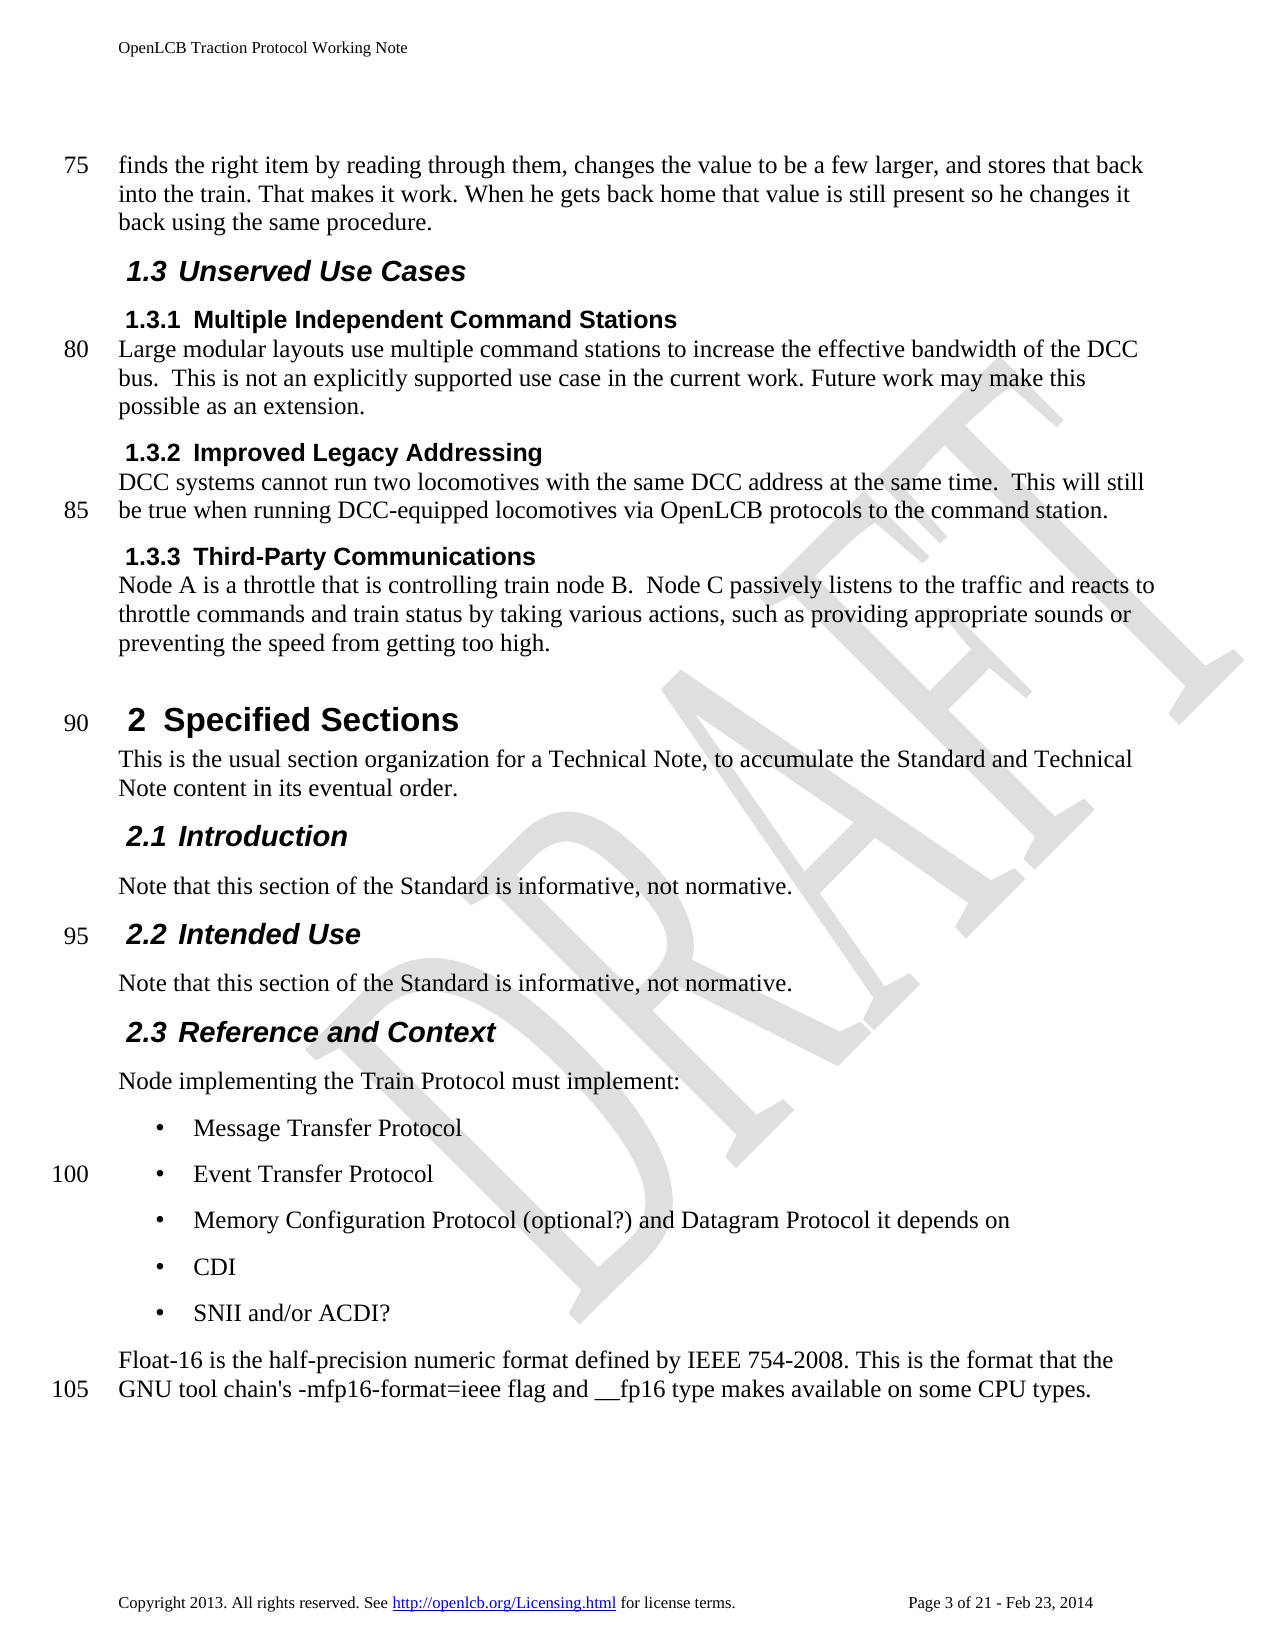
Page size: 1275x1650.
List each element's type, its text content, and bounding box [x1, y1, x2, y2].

text This is the usual section organization for a Technical Note, to accumulate the Standard and Technical Note content in its eventual order. [792, 744, 999, 802]
list [625, 1252, 1157, 1281]
subtitle Multiple Independent Command Stations [118, 305, 1157, 334]
list Message Transfer Protocol [765, 1113, 1157, 1141]
subtitle Specified Sections [118, 699, 693, 738]
list [585, 1252, 613, 1266]
list Message Transfer Protocol [156, 1113, 431, 1141]
subtitle Reference and Context [366, 1015, 537, 1048]
subtitle [698, 717, 728, 738]
subtitle [540, 842, 595, 853]
subtitle Reference and Context [658, 1015, 799, 1048]
list [665, 1159, 1157, 1188]
text Float-16 is the half-precision numeric format defined by IEEE 754-2008. This is the format that the GNU tool chain's -mfp16-format=ieee flag and __fp16 type makes available on some CPU types. [118, 1345, 1157, 1402]
list Message Transfer Protocol [640, 1113, 735, 1141]
subtitle [925, 446, 965, 467]
text This is the usual section organization for a Technical Note, to accumulate the Standard and Technical Note content in its eventual order. [984, 744, 1157, 802]
text Note that this section of the Standard is informative, not normative. [479, 968, 597, 997]
subtitle [726, 699, 935, 738]
subtitle Improved Legacy Addressing [118, 438, 915, 467]
subtitle Intended Use [118, 917, 551, 951]
text This is the usual section organization for a Technical Note, to accumulate the Standard and Technical Note content in its eventual order. [717, 744, 821, 802]
list Message Transfer Protocol [446, 1113, 621, 1141]
subtitle Reference and Context [550, 1015, 648, 1048]
text Note that this section of the Standard is informative, not normative. [661, 871, 804, 899]
subtitle [560, 917, 667, 951]
subtitle [838, 917, 1157, 951]
list Memory Configuration Protocol (optional?) and Datagram Protocol it depends on [156, 1206, 524, 1234]
text Note that this section of the Standard is informative, not normative. [118, 871, 482, 899]
subtitle [600, 819, 772, 853]
subtitle [1053, 819, 1157, 853]
text Large modular layouts use multiple command stations to increase the effective bandwidth of the DCC bus. This is not an explicitly supported use case in the current work. Future work may make this possible as an extension. [118, 334, 1157, 420]
subtitle [861, 839, 895, 853]
text Note that this section of the Standard is informative, not normative. [118, 968, 390, 997]
list SNII and/or ACDI? [156, 1298, 1157, 1327]
subtitle [1083, 542, 1157, 571]
subtitle Third-Party Communications [118, 542, 811, 571]
list [492, 1159, 643, 1188]
subtitle [822, 542, 1069, 571]
list CDI [156, 1252, 571, 1281]
subtitle [949, 699, 1157, 738]
text DCC systems cannot run two locomotives with the same DCC address at the same time. This will still be true when running DCC-equipped locomotives via OpenLCB protocols to the command station. [1008, 467, 1157, 524]
subtitle Introduction [118, 819, 538, 853]
text Note that this section of the Standard is informative, not normative. [518, 871, 644, 899]
text Node implementing the Train Protocol must implement: [399, 1066, 584, 1095]
text Note that this section of the Standard is informative, not normative. [821, 871, 961, 899]
list Memory Configuration Protocol (optional?) and Datagram Protocol it depends on [666, 1206, 1157, 1234]
text Node implementing the Train Protocol must implement: [118, 1066, 385, 1095]
list Event Transfer Protocol [156, 1159, 478, 1188]
subtitle Reference and Context [118, 1015, 338, 1048]
text DCC systems cannot run two locomotives with the same DCC address at the same time. This will still be true when running DCC-equipped locomotives via OpenLCB protocols to the command station. [908, 467, 1022, 524]
subtitle [769, 819, 852, 853]
subtitle Unserved Use Cases [118, 254, 1157, 287]
text Node A is a throttle that is controlling train node B. Node C passively listens to the traffic and reacts to throttle commands and train status by taking various actions, such as providing appropriate sounds or preventing the speed from getting too high. [816, 571, 1155, 657]
text Node implementing the Train Protocol must implement: [602, 1066, 695, 1095]
text Node implementing the Train Protocol must implement: [709, 1066, 1157, 1095]
subtitle [903, 819, 1034, 853]
text finds the right item by reading through them, changes the value to be a few larger, and stores that back into the train. That makes it work. When he gets back home that value is still present so he changes it back using the same procedure. [118, 150, 1157, 236]
subtitle [979, 438, 1157, 467]
subtitle Reference and Context [808, 1015, 1157, 1048]
text Note that this section of the Standard is informative, not normative. [1007, 871, 1157, 899]
list Memory Configuration Protocol (optional?) and Datagram Protocol it depends on [539, 1206, 645, 1234]
subtitle [689, 917, 840, 951]
text Note that this section of the Standard is informative, not normative. [711, 968, 872, 997]
text DCC systems cannot run two locomotives with the same DCC address at the same time. This will still be true when running DCC-equipped locomotives via OpenLCB protocols to the command station. [118, 467, 919, 524]
text Note that this section of the Standard is informative, not normative. [873, 968, 1157, 997]
text This is the usual section organization for a Technical Note, to accumulate the Standard and Technical Note content in its eventual order. [118, 744, 737, 802]
text Node A is a throttle that is controlling train node B. Node C passively listens to the traffic and reacts to throttle commands and train status by taking various actions, such as providing appropriate sounds or preventing the speed from getting too high. [118, 571, 854, 657]
